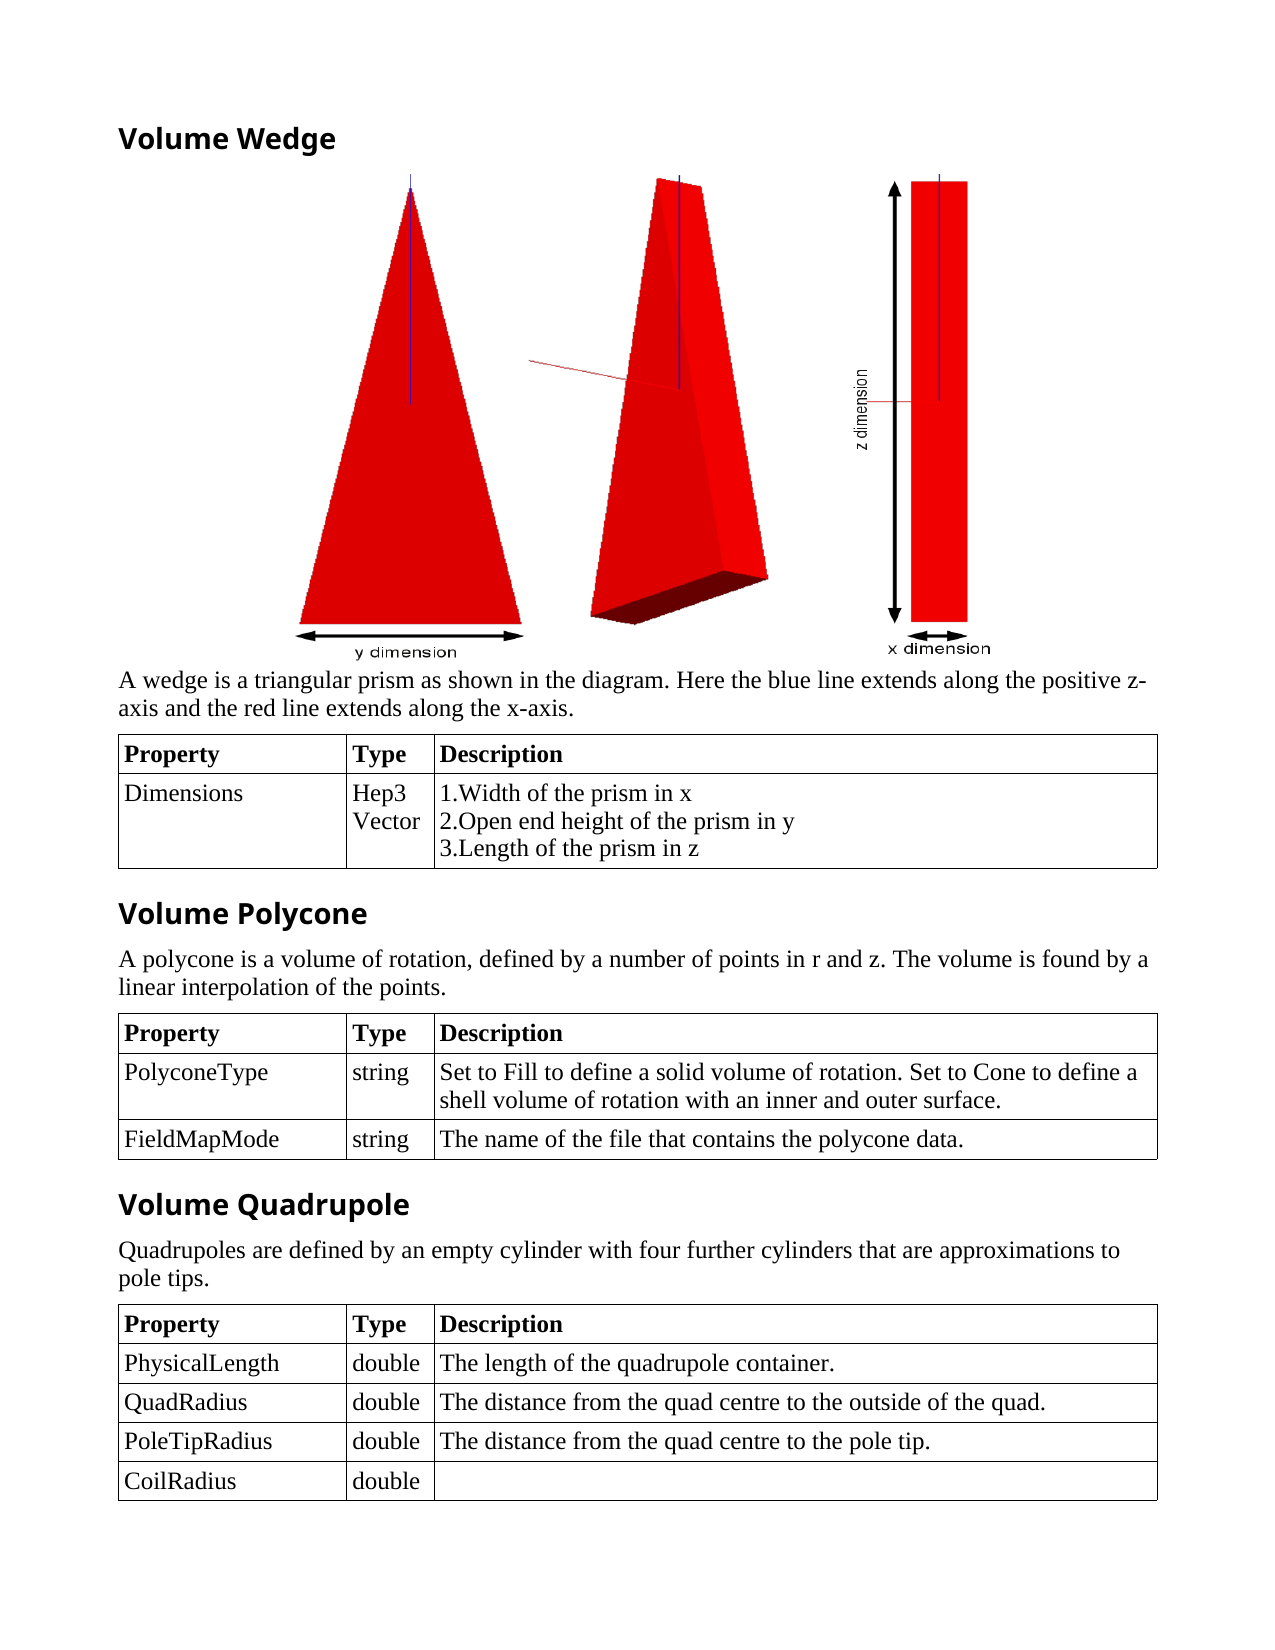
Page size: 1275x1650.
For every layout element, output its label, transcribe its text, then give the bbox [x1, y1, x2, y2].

text Quadrupoles are defined by an empty cylinder with four further cylinders that are approximations to pole tips. [118, 1236, 1157, 1291]
text A polycone is a volume of rotation, defined by a number of points in r and z. The volume is found by a linear interpolation of the points. [118, 945, 1157, 1001]
table_cell PolyconeType [119, 1054, 346, 1119]
table_header Description [435, 735, 1157, 773]
table_cell [435, 1462, 1157, 1500]
table_cell Hep3 Vector [347, 774, 434, 868]
subtitle Volume Polycone [118, 893, 1157, 933]
table_header Description [435, 1305, 1157, 1343]
table_cell The distance from the quad centre to the pole tip. [435, 1423, 1157, 1461]
table_header Type [347, 735, 434, 773]
table_cell The distance from the quad centre to the outside of the quad. [435, 1384, 1157, 1422]
table_cell FieldMapMode [119, 1120, 346, 1159]
subtitle Volume Wedge [118, 118, 1157, 158]
table_cell double [347, 1344, 434, 1382]
table_cell PoleTipRadius [119, 1423, 346, 1461]
subtitle Volume Quadrupole [118, 1184, 1157, 1223]
picture [205, 170, 1031, 666]
table_header Property [119, 1014, 346, 1052]
table_cell string [347, 1054, 434, 1119]
table_header Type [347, 1305, 434, 1343]
table_cell string [347, 1120, 434, 1159]
text A wedge is a triangular prism as shown in the diagram. Here the blue line extends along the positive z-axis and the red line extends along the x-axis. [118, 170, 1157, 721]
table_header Property [119, 1305, 346, 1343]
table_cell The length of the quadrupole container. [435, 1344, 1157, 1382]
table_cell Width of the prism in x Open end height of the prism in y Length of the prism in z [435, 774, 1157, 868]
table_cell QuadRadius [119, 1384, 346, 1422]
table_cell CoilRadius [119, 1462, 346, 1500]
table_cell PhysicalLength [119, 1344, 346, 1382]
table_cell Dimensions [119, 774, 346, 868]
table_header Description [435, 1014, 1157, 1052]
table_cell double [347, 1423, 434, 1461]
table_cell Set to Fill to define a solid volume of rotation. Set to Cone to define a shell volume of rotation with an inner and outer surface. [435, 1054, 1157, 1119]
table_cell double [347, 1384, 434, 1422]
table_cell The name of the file that contains the polycone data. [435, 1120, 1157, 1159]
table_header Property [119, 735, 346, 773]
table_cell double [347, 1462, 434, 1500]
table_header Type [347, 1014, 434, 1052]
